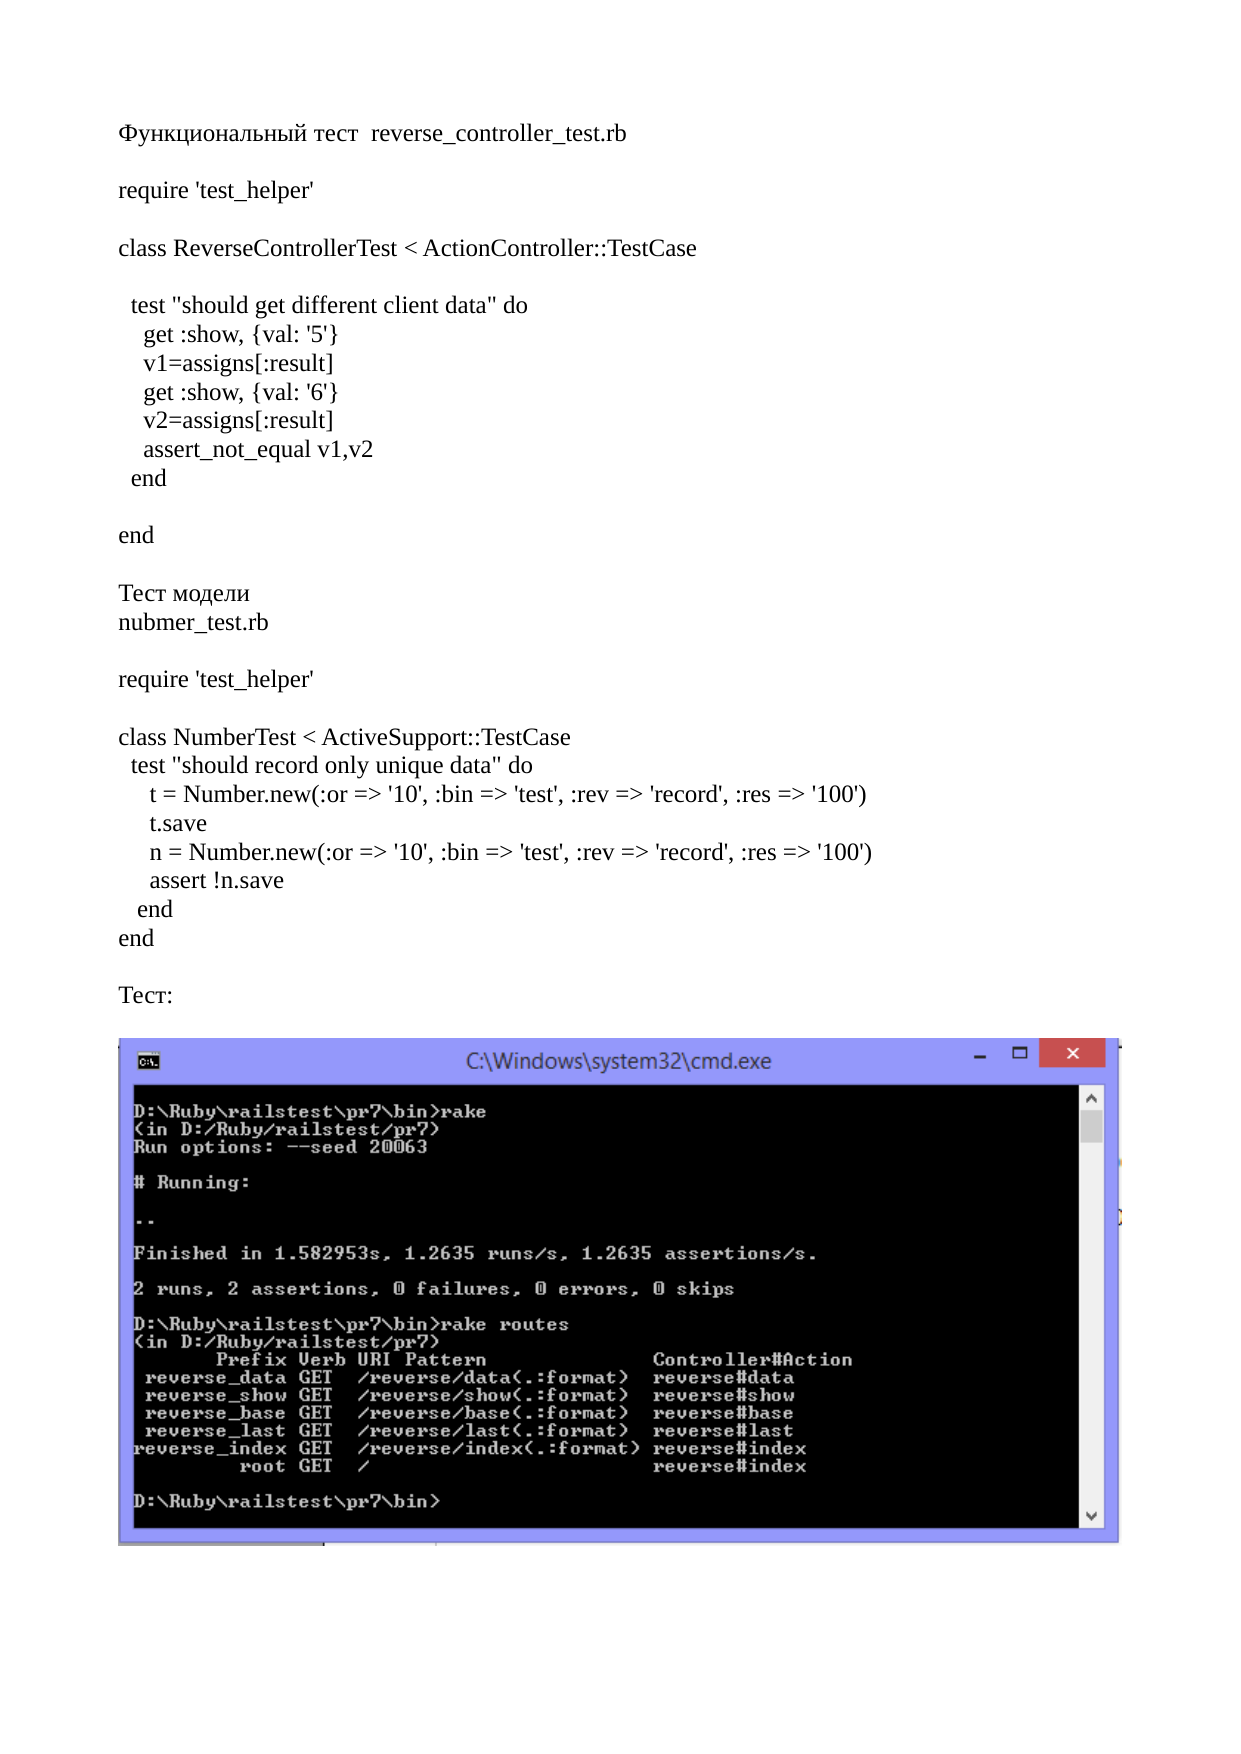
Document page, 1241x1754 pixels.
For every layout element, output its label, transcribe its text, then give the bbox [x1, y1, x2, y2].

text Тест модели [118, 578, 1122, 607]
text Функциональный тест reverse_controller_test.rb [118, 118, 1122, 147]
text require 'test_helper' class ReverseControllerTest < ActionController::TestCase test "should get different client data" do get :show, {val: '5'} v1=assigns[:result] get :show, {val: '6'} v2=assigns[:result] assert_not_equal v1,v2 end end [118, 176, 1122, 578]
text Тест: [118, 981, 1122, 1038]
text nubmer_test.rb [118, 607, 1122, 636]
text require 'test_helper' class NumberTest < ActiveSupport::TestCase test "should record only unique data" do t = Number.new(:or => '10', :bin => 'test', :rev => 'record', :res => '100') t.save n = Number.new(:or => '10', :bin => 'test', :rev => 'record', :res => '100') assert !n.save end end [118, 664, 1122, 952]
